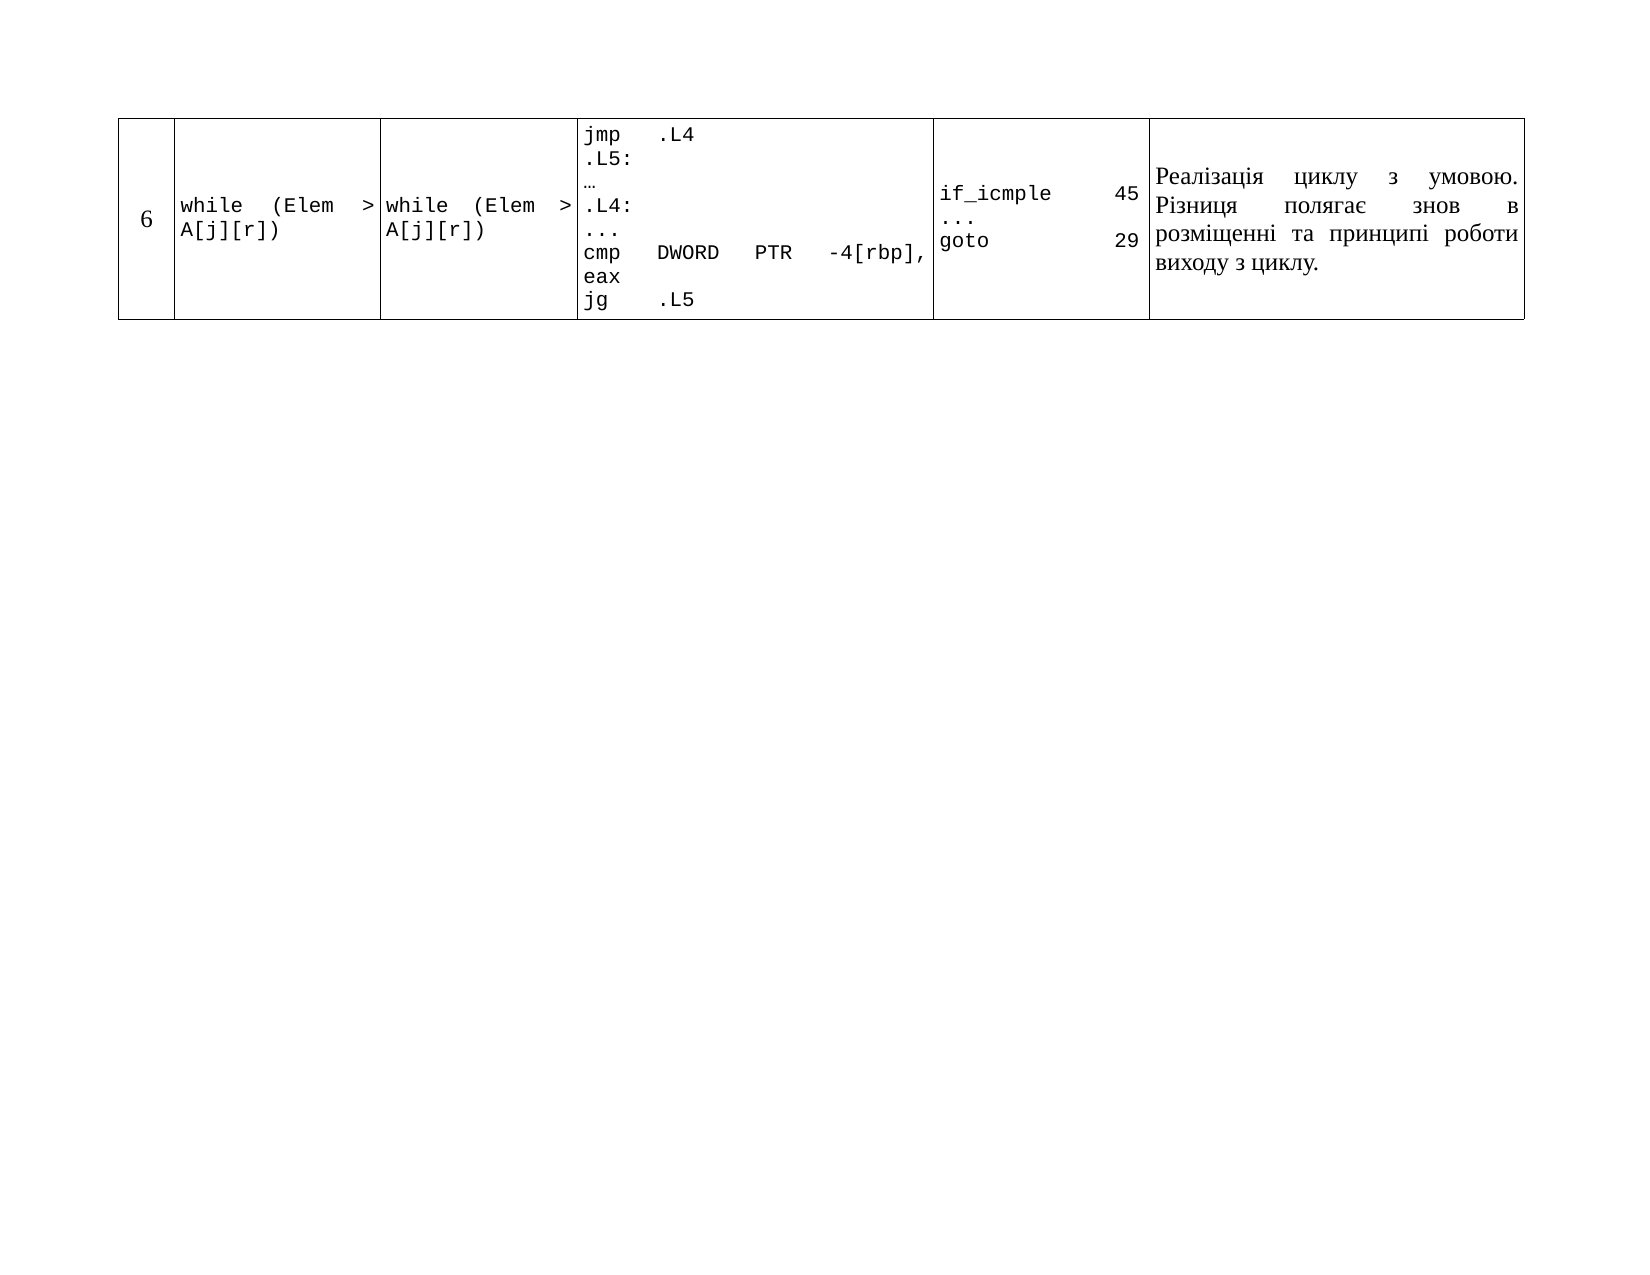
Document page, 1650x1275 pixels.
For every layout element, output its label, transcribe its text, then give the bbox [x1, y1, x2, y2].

table_cell 6 [119, 119, 174, 319]
table_cell Реалізація циклу з умовою. Різниця полягає знов в розміщенні та принципі роботи виходу з циклу. [1150, 119, 1524, 319]
table_cell if_icmple 45 ... goto 29 [934, 119, 1149, 319]
table_cell while (Elem > A[j][r]) [381, 119, 577, 319]
table_cell jmp .L4 .L5: … .L4: ... cmp DWORD PTR -4[rbp], eax jg .L5 [578, 119, 933, 319]
table_cell while (Elem > A[j][r]) [175, 119, 380, 319]
